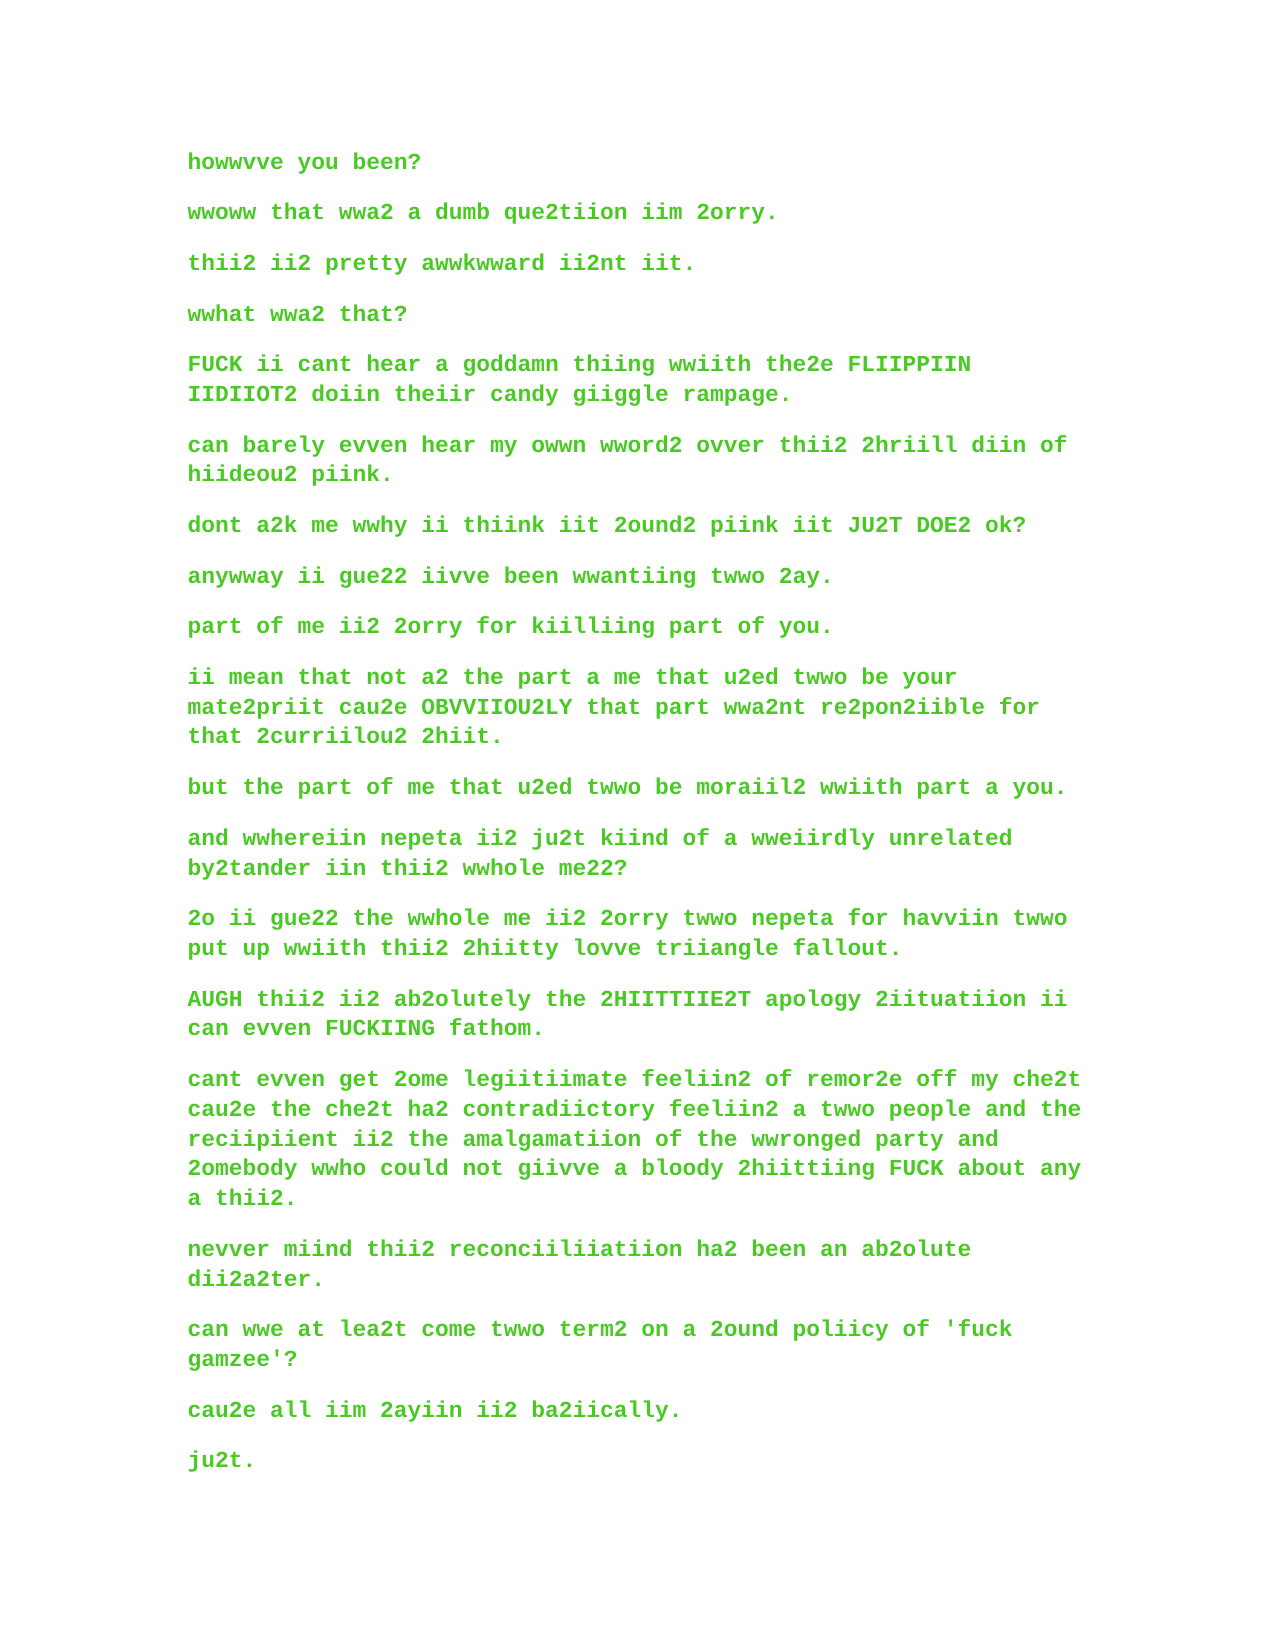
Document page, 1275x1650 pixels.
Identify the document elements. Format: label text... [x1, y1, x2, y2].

text dont a2k me wwhy ii thiink iit 2ound2 piink iit JU2T DOE2 ok? [187, 513, 1087, 539]
text nevver miind thii2 reconciiliiatiion ha2 been an ab2olute dii2a2ter. [187, 1237, 1087, 1293]
text part of me ii2 2orry for kiilliing part of you. [187, 614, 1087, 641]
text wwoww that wwa2 a dumb que2tiion iim 2orry. [187, 201, 1087, 227]
text cau2e all iim 2ayiin ii2 ba2iically. [187, 1398, 1087, 1424]
text can wwe at lea2t come twwo term2 on a 2ound poliicy of 'fuck gamzee'? [187, 1317, 1087, 1373]
text 2o ii gue22 the wwhole me ii2 2orry twwo nepeta for havviin twwo put up wwiith thii2 2hiitty lovve triiangle fallout. [187, 906, 1087, 962]
text AUGH thii2 ii2 ab2olutely the 2HIITTIIE2T apology 2iituatiion ii can evven FUCKIING fathom. [187, 987, 1087, 1043]
text thii2 ii2 pretty awwkwward ii2nt iit. [187, 251, 1087, 277]
text howwvve you been? [187, 150, 1087, 176]
text but the part of me that u2ed twwo be moraiil2 wwiith part a you. [187, 775, 1087, 801]
text FUCK ii cant hear a goddamn thiing wwiith the2e FLIIPPIIN IIDIIOT2 doiin theiir candy giiggle rampage. [187, 352, 1087, 408]
text wwhat wwa2 that? [187, 302, 1087, 328]
text can barely evven hear my owwn wword2 ovver thii2 2hriill diin of hiideou2 piink. [187, 433, 1087, 489]
text and wwhereiin nepeta ii2 ju2t kiind of a wweiirdly unrelated by2tander iin thii2 wwhole me22? [187, 826, 1087, 882]
text ii mean that not a2 the part a me that u2ed twwo be your mate2priit cau2e OBVVIIOU2LY that part wwa2nt re2pon2iible for that 2curriilou2 2hiit. [187, 665, 1087, 751]
text anywway ii gue22 iivve been wwantiing twwo 2ay. [187, 564, 1087, 590]
text ju2t. [187, 1448, 1087, 1474]
text cant evven get 2ome legiitiimate feeliin2 of remor2e off my che2t cau2e the che2t ha2 contradiictory feeliin2 a twwo people and the reciipiient ii2 the amalgamatiion of the wwronged party and 2omebody wwho could not giivve a bloody 2hiittiing FUCK about any a thii2. [187, 1067, 1087, 1212]
